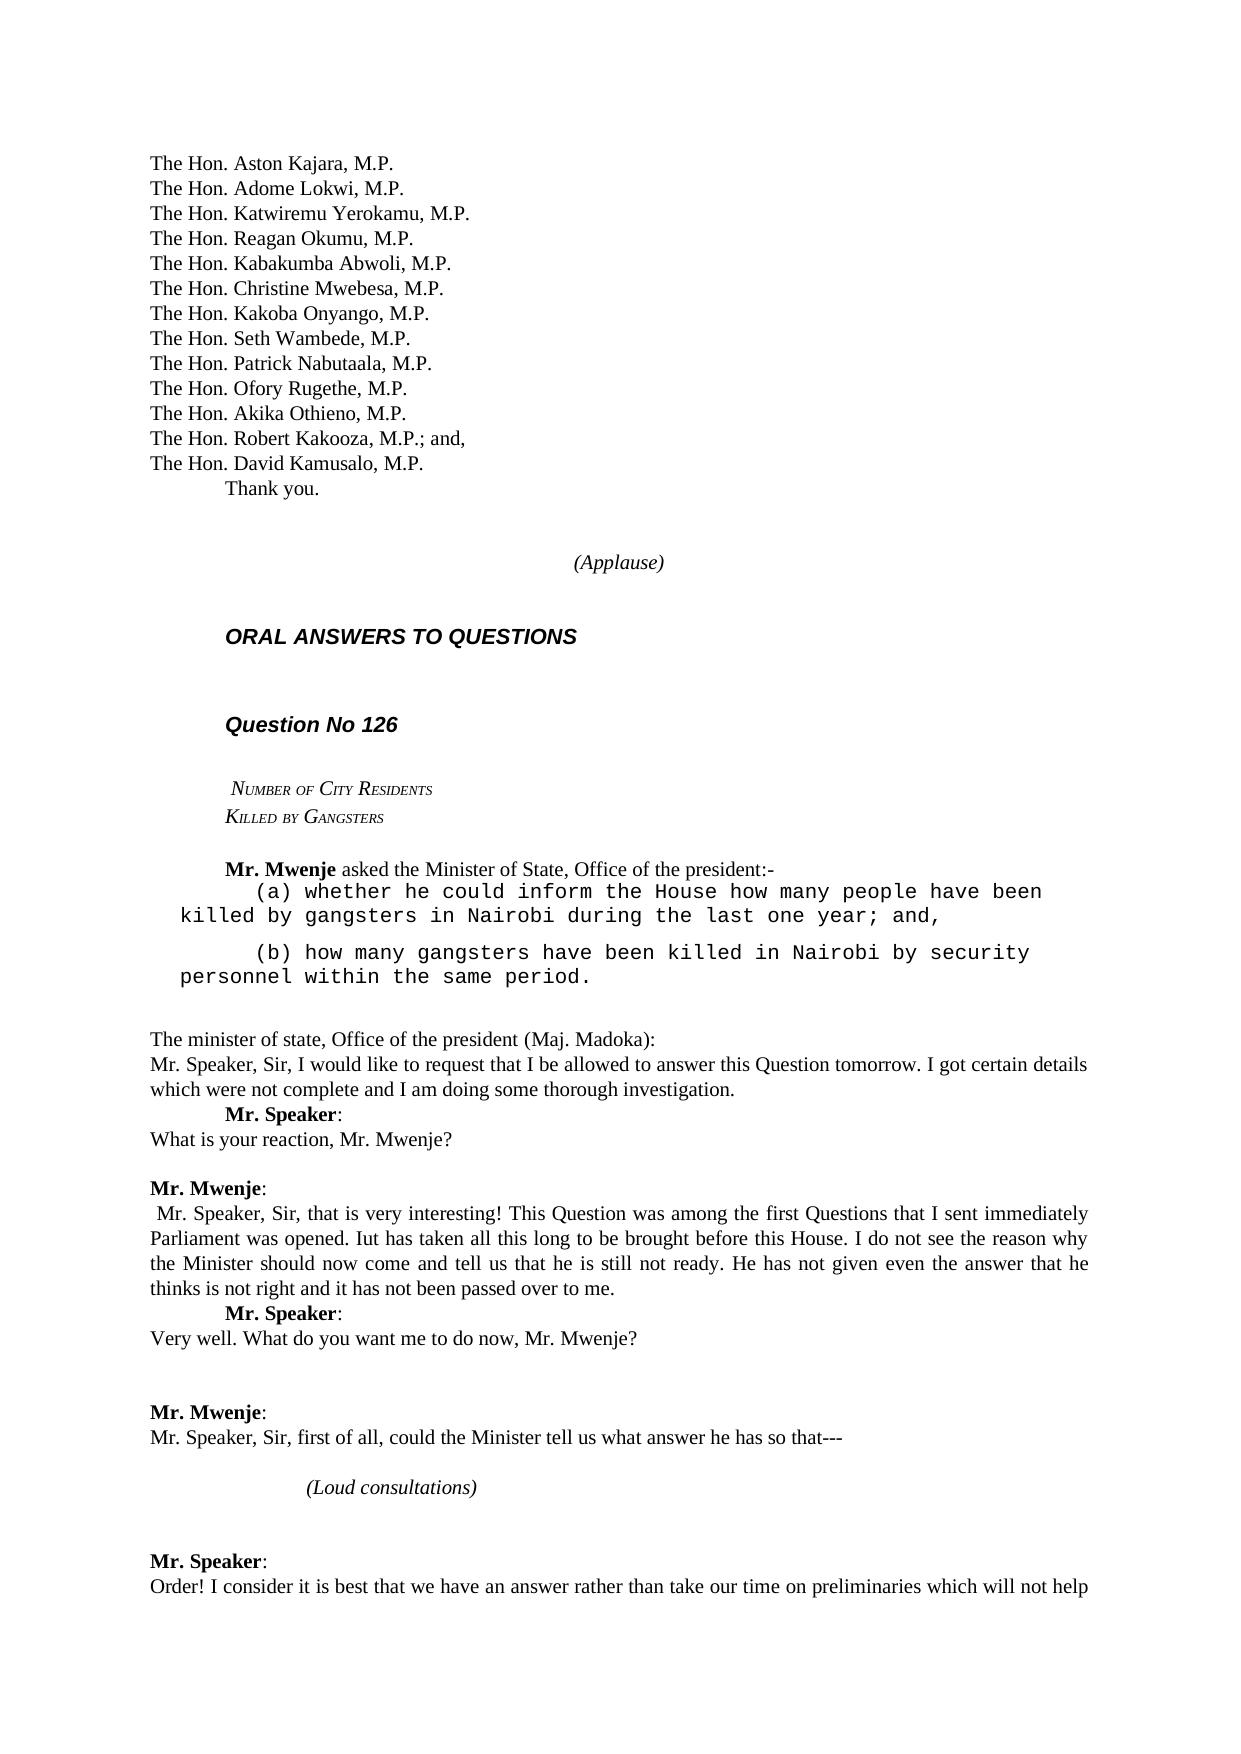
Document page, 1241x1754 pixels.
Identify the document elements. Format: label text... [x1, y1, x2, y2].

text Mr. Mwenje: [150, 1399, 1090, 1424]
text The Hon. Adome Lokwi, M.P. [150, 175, 1090, 200]
text The Hon. Robert Kakooza, M.P.; and, [150, 425, 1090, 450]
text Very well. What do you want me to do now, Mr. Mwenje? [150, 1325, 1090, 1350]
text Mr. Speaker, Sir, first of all, could the Minister tell us what answer he has so that--- [150, 1424, 1090, 1449]
text Mr. Speaker: [150, 1300, 1090, 1325]
subtitle Killed by Gangsters [150, 804, 1090, 828]
text The Hon. Patrick Nabutaala, M.P. [150, 350, 1090, 375]
title Question No 126 [150, 712, 1090, 737]
text What is your reaction, Mr. Mwenje? [150, 1126, 1090, 1151]
text The Hon. Reagan Okumu, M.P. [150, 225, 1090, 250]
text The Hon. Ofory Rugethe, M.P. [150, 375, 1090, 400]
text The Hon. Aston Kajara, M.P. [150, 150, 1090, 175]
text The Hon. David Kamusalo, M.P. [150, 450, 1090, 475]
text (a) whether he could inform the House how many people have been killed by gangsters in Nairobi during the last one year; and, [179, 881, 1090, 929]
text Mr. Mwenje asked the Minister of State, Office of the president:- [150, 856, 1015, 881]
text (Loud consultations) [150, 1474, 1090, 1499]
text Mr. Speaker: [150, 1101, 1090, 1126]
text Order! I consider it is best that we have an answer rather than take our time on preliminaries which will not help [150, 1573, 1090, 1598]
text The Hon. Kabakumba Abwoli, M.P. [150, 250, 1090, 275]
text Thank you. [150, 475, 1090, 500]
text The Hon. Akika Othieno, M.P. [150, 400, 1090, 425]
text Mr. Speaker: [150, 1548, 1090, 1573]
text Mr. Mwenje: [150, 1175, 1090, 1200]
text The Hon. Seth Wambede, M.P. [150, 325, 1090, 350]
title ORAL ANSWERS TO QUESTIONS [150, 624, 1090, 649]
text (Applause) [150, 549, 1090, 574]
subtitle Number of City Residents [150, 776, 1090, 799]
text Mr. Speaker, Sir, that is very interesting! This Question was among the first Questions that I sent immediately Parliament was opened. Iut has taken all this long to be brought before this House. I do not see the reason why the Minister should now come and tell us that he is still not ready. He has not given even the answer that he thinks is not right and it has not been passed over to me. [150, 1200, 1090, 1300]
text The minister of state, Office of the president (Maj. Madoka): [150, 1026, 1090, 1051]
text (b) how many gangsters have been killed in Nairobi by security personnel within the same period. [179, 942, 1090, 989]
text The Hon. Kakoba Onyango, M.P. [150, 300, 1090, 325]
text The Hon. Katwiremu Yerokamu, M.P. [150, 200, 1090, 225]
text The Hon. Christine Mwebesa, M.P. [150, 275, 1090, 300]
text Mr. Speaker, Sir, I would like to request that I be allowed to answer this Question tomorrow. I got certain details which were not complete and I am doing some thorough investigation. [150, 1051, 1090, 1101]
